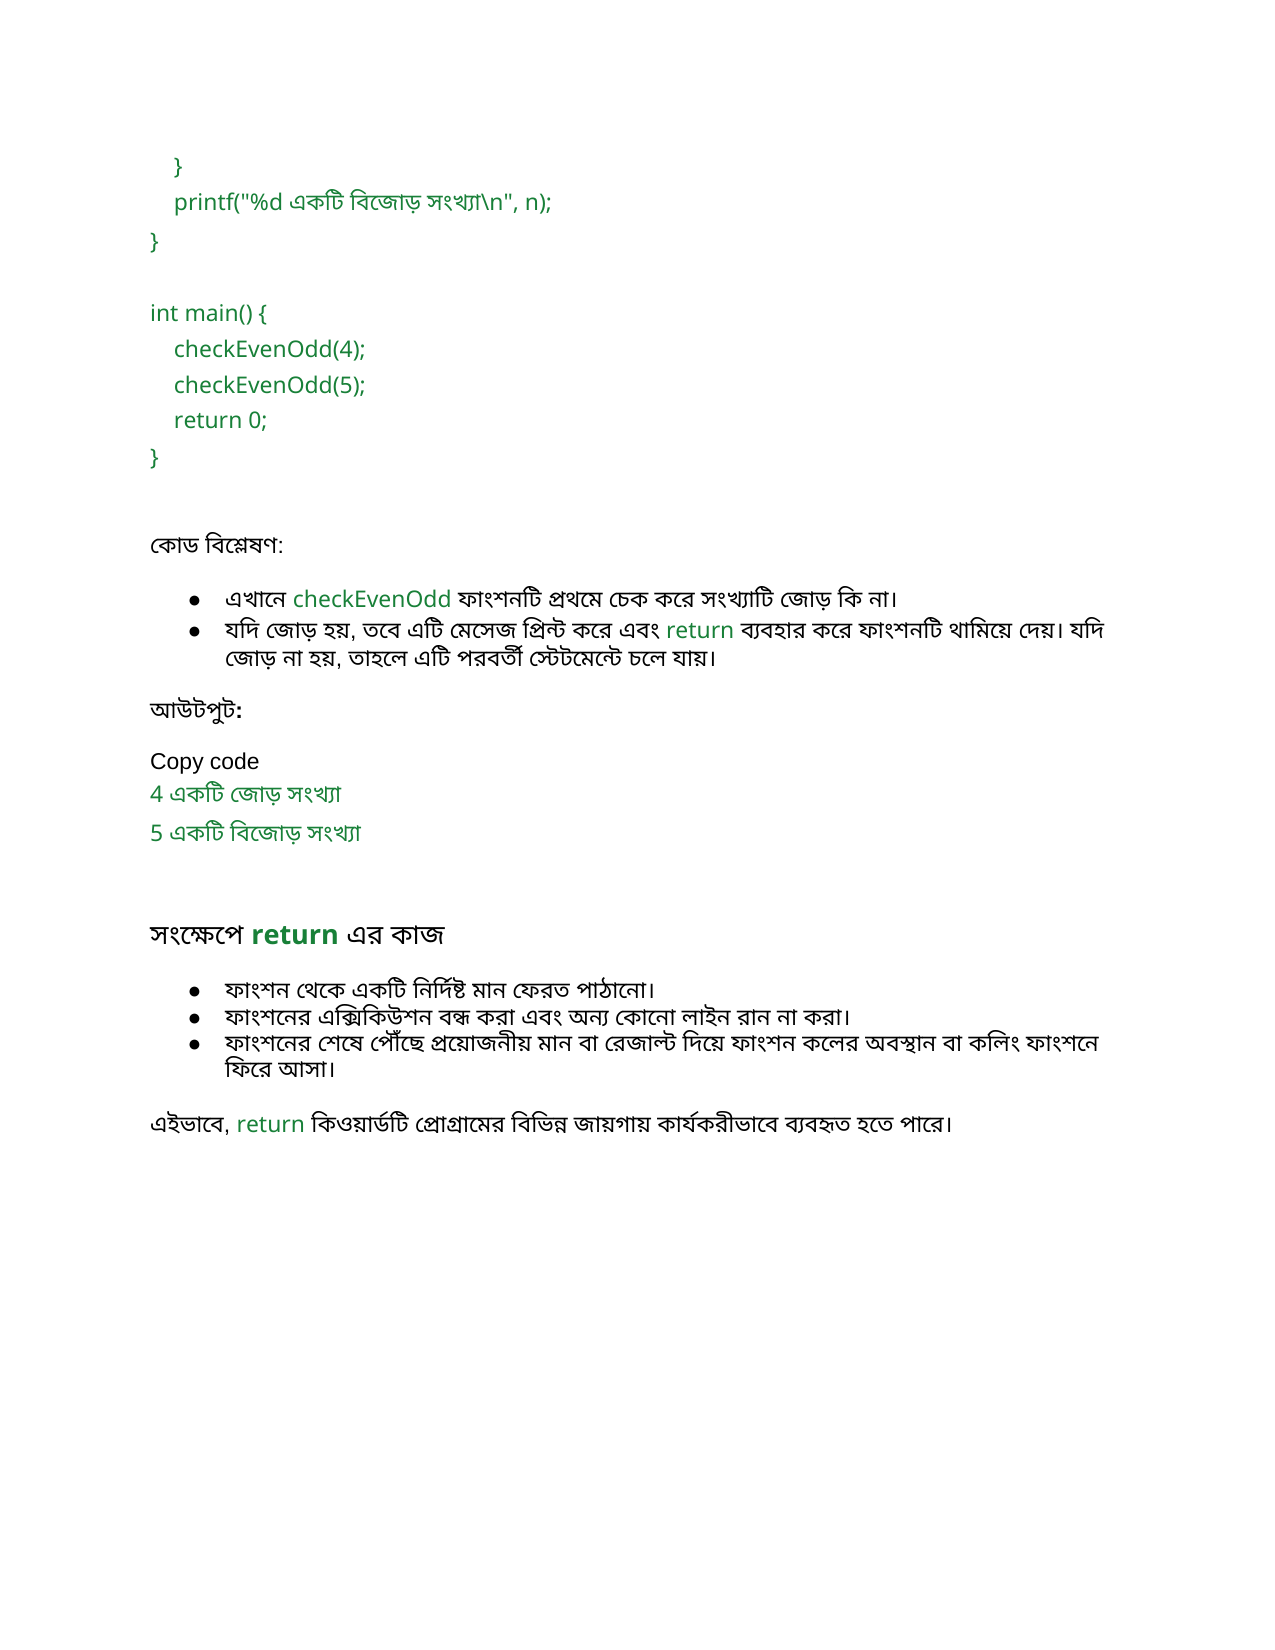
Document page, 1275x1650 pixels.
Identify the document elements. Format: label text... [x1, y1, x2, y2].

text checkEvenOdd(4); [150, 333, 1125, 364]
text 4 একটি জোড় সংখ্যা [150, 778, 1125, 812]
text return 0; [150, 404, 1125, 436]
text এইভাবে, return কিওয়ার্ডটি প্রোগ্রামের বিভিন্ন জায়গায় কার্যকরীভাবে ব্যবহৃত হতে পারে। [150, 1108, 1125, 1139]
text আউটপুট: [220, 697, 1125, 723]
list ফাংশনের শেষে পৌঁছে প্রয়োজনীয় মান বা রেজাল্ট দিয়ে ফাংশন কলের অবস্থান বা কলিং ফাংশনে ফিরে আসা। [187, 1030, 1125, 1083]
list এখানে checkEvenOdd ফাংশনটি প্রথমে চেক করে সংখ্যাটি জোড় কি না। [187, 583, 1125, 614]
list ফাংশন থেকে একটি নির্দিষ্ট মান ফেরত পাঠানো। [187, 977, 1125, 1004]
text } [150, 440, 1125, 472]
text int main() { [150, 297, 1125, 328]
text printf("%d একটি বিজোড় সংখ্যা\n", n); [150, 186, 1125, 220]
text আউটপুট: [150, 697, 231, 723]
text } [150, 150, 1125, 181]
text 5 একটি বিজোড় সংখ্যা [150, 817, 1125, 851]
list যদি জোড় হয়, তবে এটি মেসেজ প্রিন্ট করে এবং return ব্যবহার করে ফাংশনটি থামিয়ে দেয়। যদি জোড় না হয়, তাহলে এটি পরবর্তী স্টেটমেন্টে চলে যায়। [187, 614, 1125, 672]
text আউটপুট: [150, 697, 188, 705]
text } [150, 225, 1125, 256]
text কোড বিশ্লেষণ: [150, 532, 1125, 558]
text Copy code [150, 748, 1125, 774]
list ফাংশনের এক্সিকিউশন বন্ধ করা এবং অন্য কোনো লাইন রান না করা। [187, 1004, 1125, 1030]
text আউটপুট: [179, 697, 202, 704]
text checkEvenOdd(5); [150, 368, 1125, 400]
subtitle সংক্ষেপে return এর কাজ [150, 915, 1125, 952]
